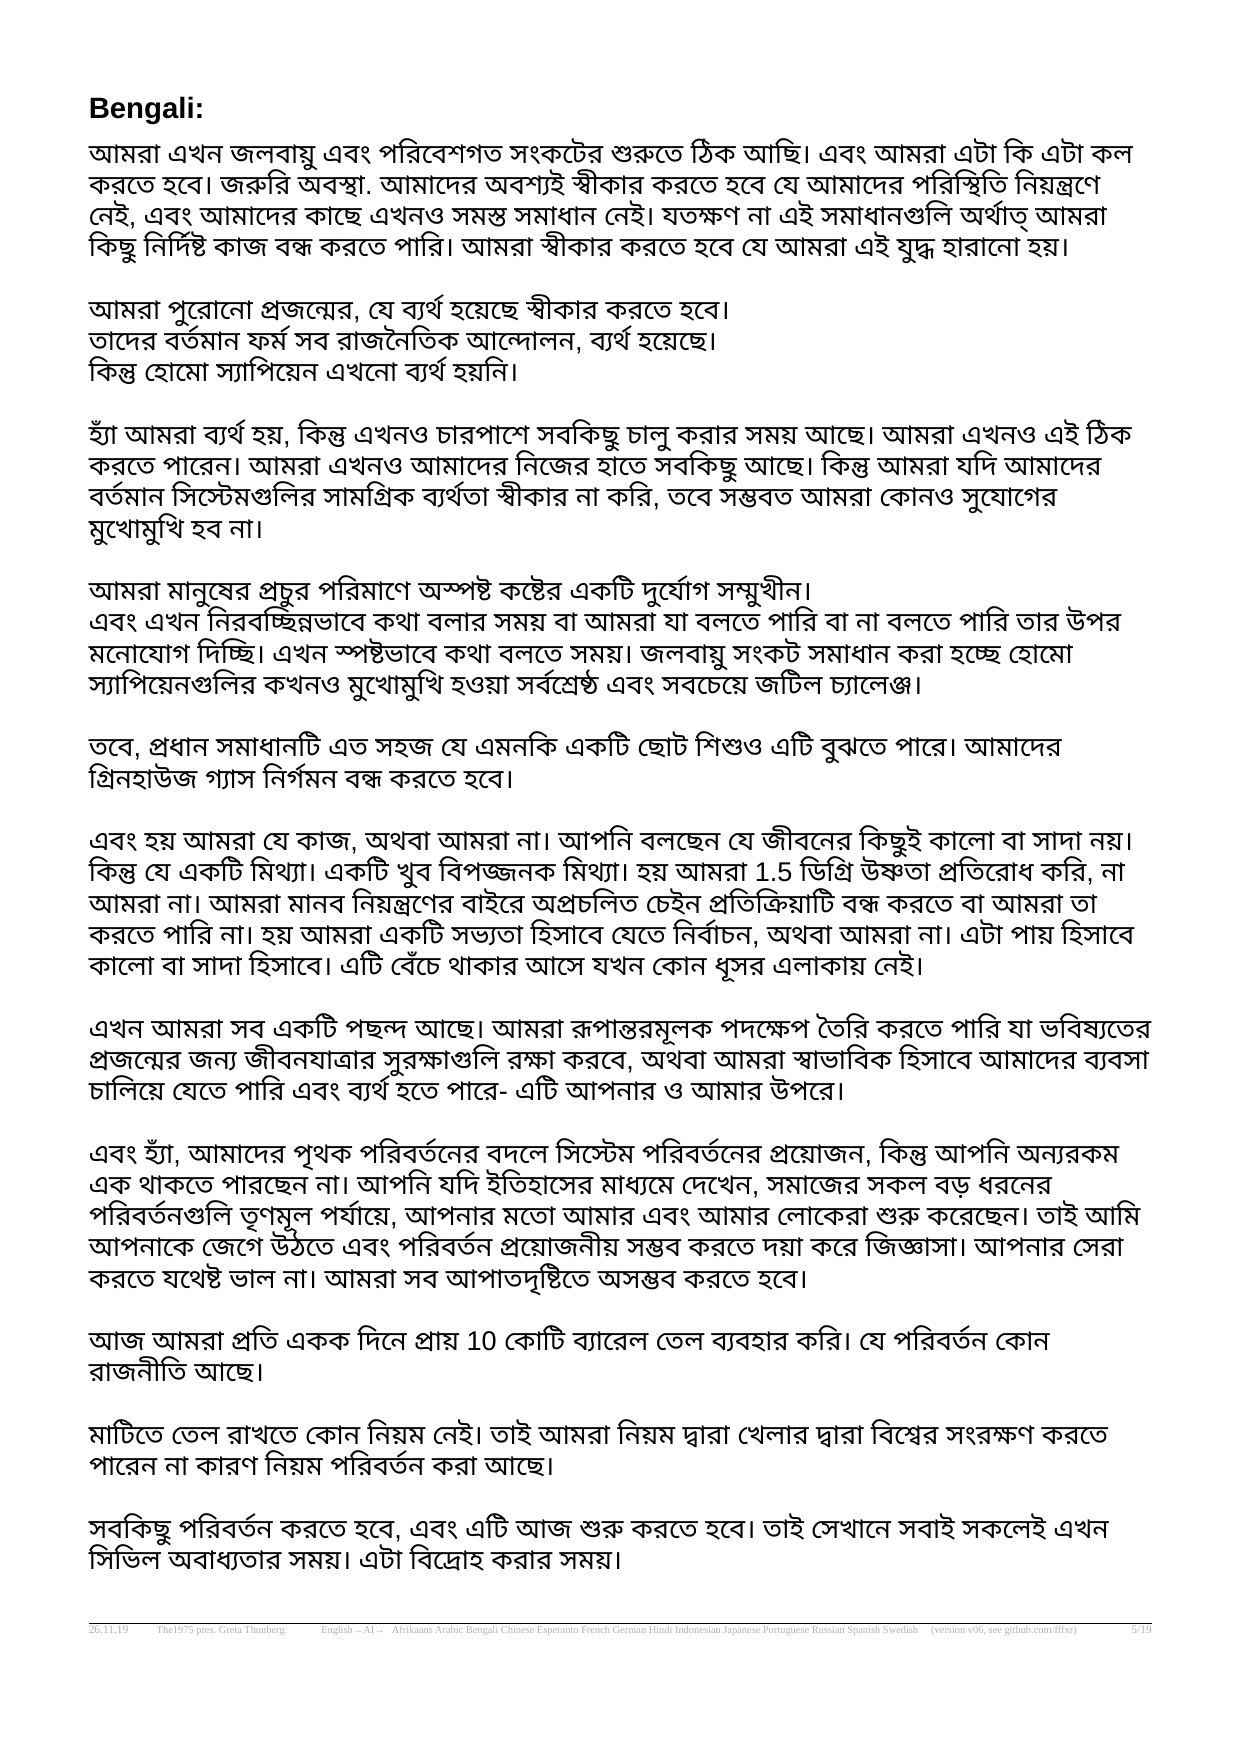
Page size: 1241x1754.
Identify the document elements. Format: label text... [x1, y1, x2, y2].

text হ্যাঁ আমরা ব্যর্থ হয়, কিন্তু এখনও চারপাশে সবকিছু চালু করার সময় আছে। আমরা এখনও এই ঠিক করতে পারেন। আমরা এখনও আমাদের নিজের হাতে সবকিছু আছে। কিন্তু আমরা যদি আমাদের বর্তমান সিস্টেমগুলির সামগ্রিক ব্যর্থতা স্বীকার না করি, তবে সম্ভবত আমরা কোনও সুযোগের মুখোমুখি হব না। [88, 419, 1152, 544]
subtitle Bengali: [88, 91, 1152, 125]
text এবং এখন নিরবচ্ছিন্নভাবে কথা বলার সময় বা আমরা যা বলতে পারি বা না বলতে পারি তার উপর মনোযোগ দিচ্ছি। এখন স্পষ্টভাবে কথা বলতে সময়। জলবায়ু সংকট সমাধান করা হচ্ছে হোমো স্যাপিয়েনগুলির কখনও মুখোমুখি হওয়া সর্বশ্রেষ্ঠ এবং সবচেয়ে জটিল চ্যালেঞ্জ। [88, 606, 1152, 700]
text এখন আমরা সব একটি পছন্দ আছে। আমরা রূপান্তরমূলক পদক্ষেপ তৈরি করতে পারি যা ভবিষ্যতের প্রজন্মের জন্য জীবনযাত্রার সুরক্ষাগুলি রক্ষা করবে, অথবা আমরা স্বাভাবিক হিসাবে আমাদের ব্যবসা চালিয়ে যেতে পারি এবং ব্যর্থ হতে পারে- এটি আপনার ও আমার উপরে। [88, 1013, 1152, 1106]
text মাটিতে তেল রাখতে কোন নিয়ম নেই। তাই আমরা নিয়ম দ্বারা খেলার দ্বারা বিশ্বের সংরক্ষণ করতে পারেন না কারণ নিয়ম পরিবর্তন করা আছে। [88, 1419, 1152, 1481]
text তাদের বর্তমান ফর্ম সব রাজনৈতিক আন্দোলন, ব্যর্থ হয়েছে। [88, 325, 1152, 356]
text আমরা এখন জলবায়ু এবং পরিবেশগত সংকটের শুরুতে ঠিক আছি। এবং আমরা এটা কি এটা কল করতে হবে। জরুরি অবস্থা. আমাদের অবশ্যই স্বীকার করতে হবে যে আমাদের পরিস্থিতি নিয়ন্ত্রণে নেই, এবং আমাদের কাছে এখনও সমস্ত সমাধান নেই। যতক্ষণ না এই সমাধানগুলি অর্থাত্ আমরা কিছু নির্দিষ্ট কাজ বন্ধ করতে পারি। আমরা স্বীকার করতে হবে যে আমরা এই যুদ্ধ হারানো হয়। [88, 138, 1152, 263]
text এবং হয় আমরা যে কাজ, অথবা আমরা না। আপনি বলছেন যে জীবনের কিছুই কালো বা সাদা নয়। কিন্তু যে একটি মিথ্যা। একটি খুব বিপজ্জনক মিথ্যা। হয় আমরা 1.5 ডিগ্রি উষ্ণতা প্রতিরোধ করি, না আমরা না। আমরা মানব নিয়ন্ত্রণের বাইরে অপ্রচলিত চেইন প্রতিক্রিয়াটি বন্ধ করতে বা আমরা তা করতে পারি না। হয় আমরা একটি সভ্যতা হিসাবে যেতে নির্বাচন, অথবা আমরা না। এটা পায় হিসাবে কালো বা সাদা হিসাবে। এটি বেঁচে থাকার আসে যখন কোন ধূসর এলাকায় নেই। [88, 825, 1152, 981]
text কিন্তু হোমো স্যাপিয়েন এখনো ব্যর্থ হয়নি। [88, 356, 1152, 388]
text এবং হ্যাঁ, আমাদের পৃথক পরিবর্তনের বদলে সিস্টেম পরিবর্তনের প্রয়োজন, কিন্তু আপনি অন্যরকম এক থাকতে পারছেন না। আপনি যদি ইতিহাসের মাধ্যমে দেখেন, সমাজের সকল বড় ধরনের পরিবর্তনগুলি তৃণমূল পর্যায়ে, আপনার মতো আমার এবং আমার লোকেরা শুরু করেছেন। তাই আমি আপনাকে জেগে উঠতে এবং পরিবর্তন প্রয়োজনীয় সম্ভব করতে দয়া করে জিজ্ঞাসা। আপনার সেরা করতে যথেষ্ট ভাল না। আমরা সব আপাতদৃষ্টিতে অসম্ভব করতে হবে। [88, 1138, 1152, 1294]
text তবে, প্রধান সমাধানটি এত সহজ যে এমনকি একটি ছোট শিশুও এটি বুঝতে পারে। আমাদের গ্রিনহাউজ গ্যাস নির্গমন বন্ধ করতে হবে। [88, 731, 1152, 794]
text আমরা মানুষের প্রচুর পরিমাণে অস্পষ্ট কষ্টের একটি দুর্যোগ সম্মুখীন। [88, 575, 1152, 606]
text আজ আমরা প্রতি একক দিনে প্রায় 10 কোটি ব্যারেল তেল ব্যবহার করি। যে পরিবর্তন কোন রাজনীতি আছে। [88, 1325, 1152, 1388]
text আমরা পুরোনো প্রজন্মের, যে ব্যর্থ হয়েছে স্বীকার করতে হবে। [88, 294, 1152, 325]
text সবকিছু পরিবর্তন করতে হবে, এবং এটি আজ শুরু করতে হবে। তাই সেখানে সবাই সকলেই এখন সিভিল অবাধ্যতার সময়। এটা বিদ্রোহ করার সময়। [88, 1513, 1152, 1575]
